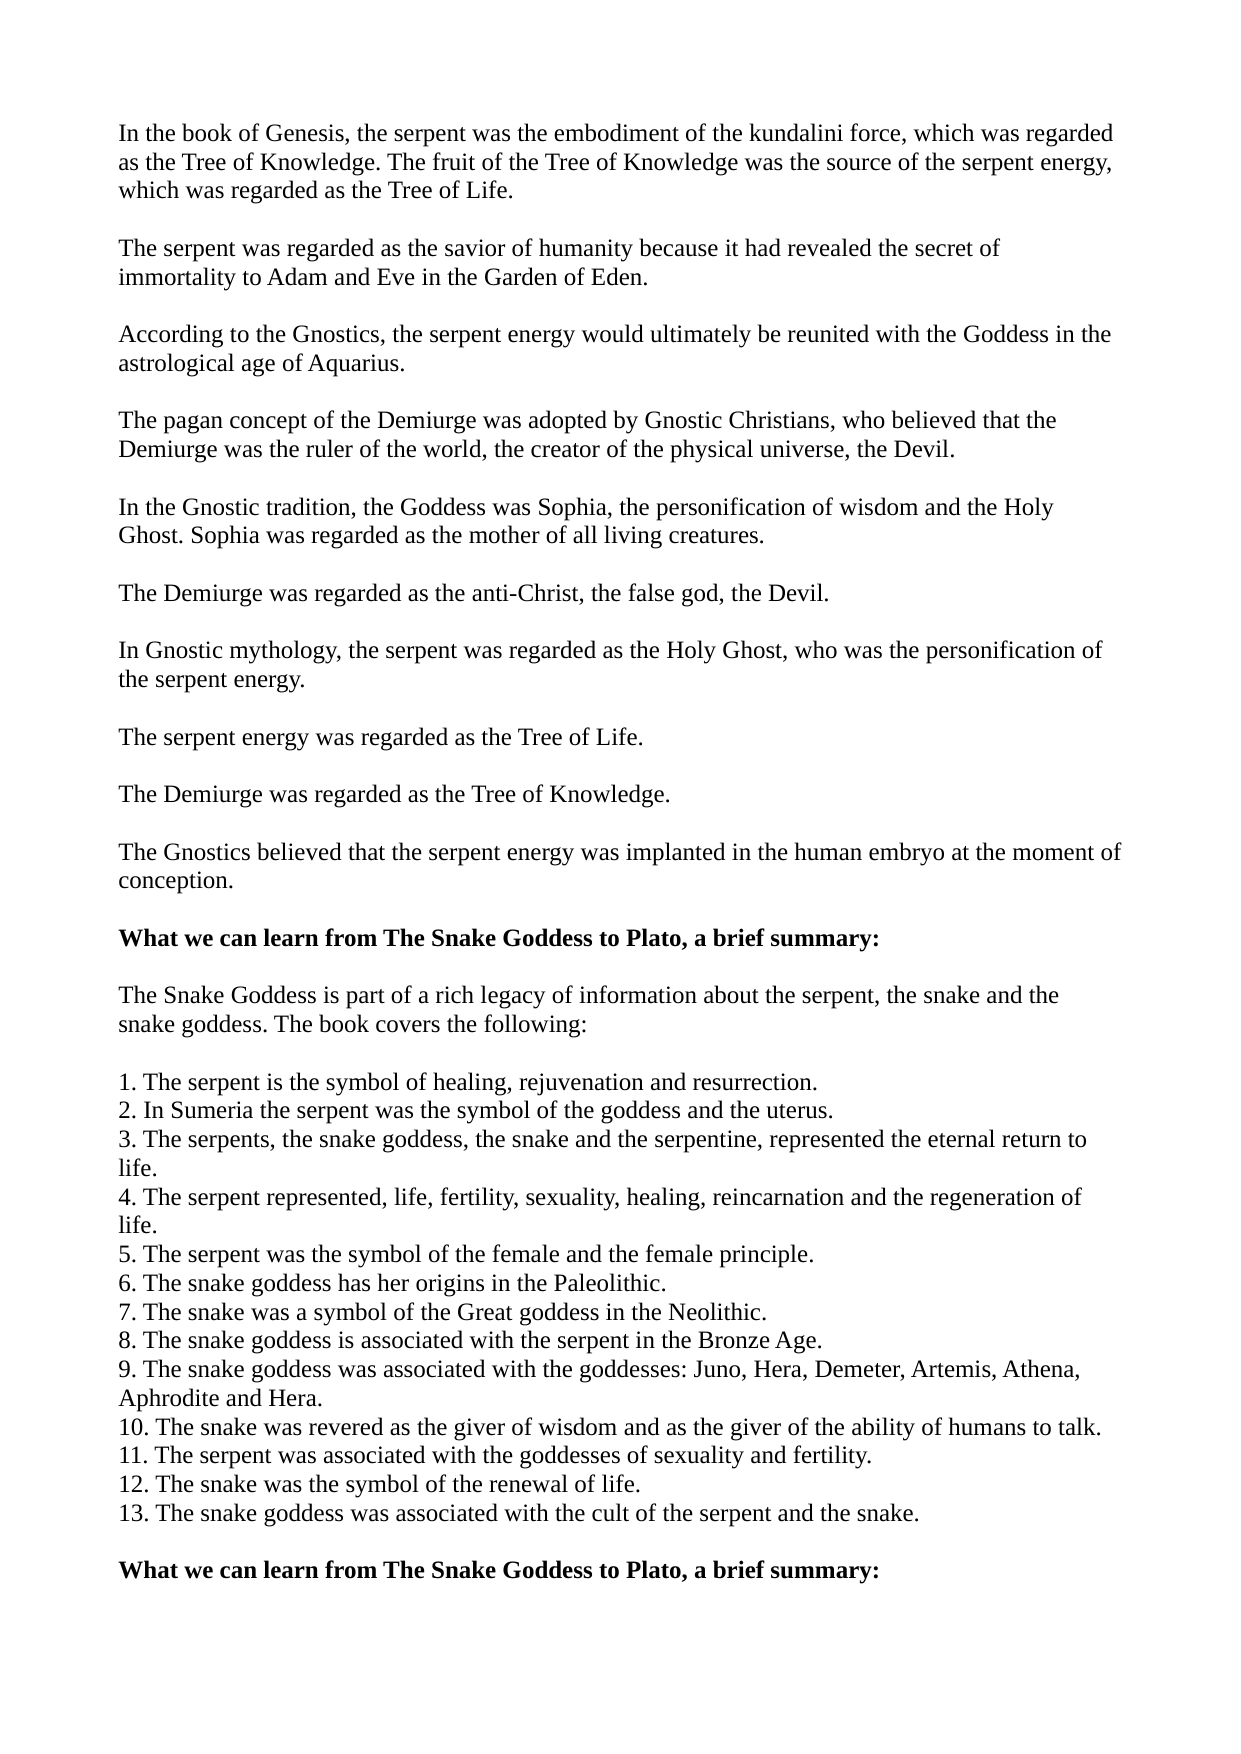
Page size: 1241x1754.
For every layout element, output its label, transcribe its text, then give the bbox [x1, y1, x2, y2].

text The Demiurge was regarded as the Tree of Knowledge. [118, 779, 1122, 808]
text 10. The snake was revered as the giver of wisdom and as the giver of the ability of humans to talk. [118, 1412, 1122, 1441]
text 13. The snake goddess was associated with the cult of the serpent and the snake. [118, 1498, 1122, 1527]
text 11. The serpent was associated with the goddesses of sexuality and fertility. [118, 1441, 1122, 1469]
text 1. The serpent is the symbol of healing, rejuvenation and resurrection. [118, 1067, 1122, 1096]
text The Gnostics believed that the serpent energy was implanted in the human embryo at the moment of conception. [118, 837, 1122, 894]
text The serpent energy was regarded as the Tree of Life. [118, 722, 1122, 751]
text What we can learn from The Snake Goddess to Plato, a brief summary: [118, 923, 1122, 952]
text 12. The snake was the symbol of the renewal of life. [118, 1469, 1122, 1498]
text In the book of Genesis, the serpent was the embodiment of the kundalini force, which was regarded as the Tree of Knowledge. The fruit of the Tree of Knowledge was the source of the serpent energy, which was regarded as the Tree of Life. [118, 118, 1122, 204]
text 4. The serpent represented, life, fertility, sexuality, healing, reincarnation and the regeneration of life. [118, 1182, 1122, 1239]
text The Demiurge was regarded as the anti-Christ, the false god, the Devil. [118, 578, 1122, 607]
text The serpent was regarded as the savior of humanity because it had revealed the secret of immortality to Adam and Eve in the Garden of Eden. [118, 233, 1122, 291]
text 5. The serpent was the symbol of the female and the female principle. [118, 1239, 1122, 1268]
text 6. The snake goddess has her origins in the Paleolithic. [118, 1268, 1122, 1297]
text What we can learn from The Snake Goddess to Plato, a brief summary: [118, 1556, 1122, 1584]
text 9. The snake goddess was associated with the goddesses: Juno, Hera, Demeter, Artemis, Athena, Aphrodite and Hera. [118, 1354, 1122, 1412]
text In the Gnostic tradition, the Goddess was Sophia, the personification of wisdom and the Holy Ghost. Sophia was regarded as the mother of all living creatures. [118, 492, 1122, 549]
text 3. The serpents, the snake goddess, the snake and the serpentine, represented the eternal return to life. [118, 1124, 1122, 1182]
text 2. In Sumeria the serpent was the symbol of the goddess and the uterus. [118, 1096, 1122, 1124]
text 7. The snake was a symbol of the Great goddess in the Neolithic. [118, 1297, 1122, 1326]
text According to the Gnostics, the serpent energy would ultimately be reunited with the Goddess in the astrological age of Aquarius. [118, 319, 1122, 377]
text 8. The snake goddess is associated with the serpent in the Bronze Age. [118, 1326, 1122, 1354]
text In Gnostic mythology, the serpent was regarded as the Holy Ghost, who was the personification of the serpent energy. [118, 636, 1122, 693]
text The Snake Goddess is part of a rich legacy of information about the serpent, the snake and the snake goddess. The book covers the following: [118, 981, 1122, 1038]
text The pagan concept of the Demiurge was adopted by Gnostic Christians, who believed that the Demiurge was the ruler of the world, the creator of the physical universe, the Devil. [118, 406, 1122, 463]
